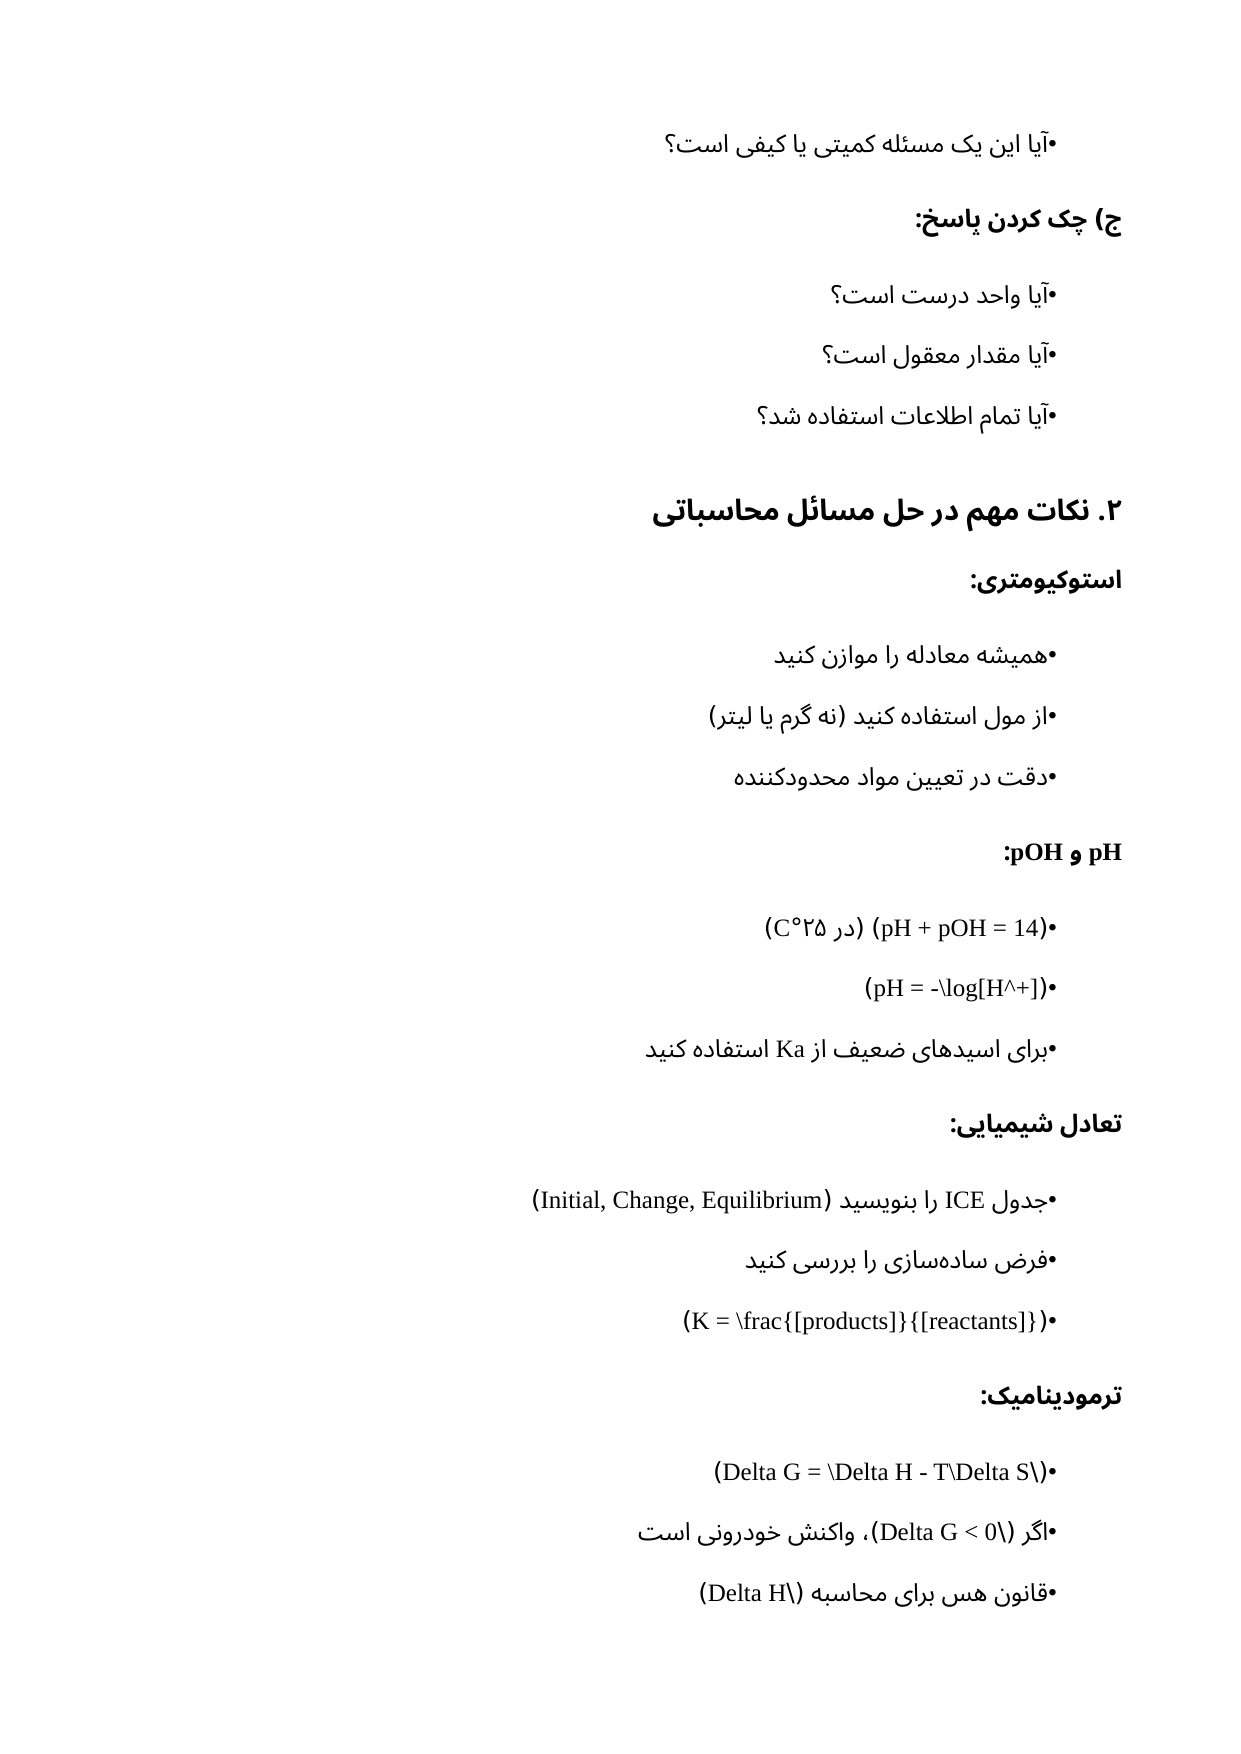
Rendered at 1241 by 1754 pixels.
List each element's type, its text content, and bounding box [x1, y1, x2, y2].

text استوکیومتری: [118, 554, 1122, 607]
list آیا این یک مسئله کمیتی یا کیفی است؟ [118, 118, 1078, 171]
text تعادل شیمیایی: [118, 1098, 1122, 1151]
text ج) چک کردن پاسخ: [118, 193, 1122, 246]
list قانون هس برای محاسبه (\Delta H) [118, 1567, 1078, 1620]
text pH و pOH: [118, 826, 1122, 879]
list (K = \frac{[products]}{[reactants]}) [118, 1295, 1078, 1348]
list (\Delta G = \Delta H - T\Delta S) [118, 1446, 1078, 1498]
list (pH = -\log[H^+]) [118, 962, 1078, 1015]
list اگر (\Delta G < 0)، واکنش خودرونی است [118, 1506, 1078, 1559]
list همیشه معادله را موازن کنید [118, 629, 1078, 682]
list دقت در تعیین مواد محدود‌کننده [118, 751, 1078, 804]
list فرض ساده‌سازی را بررسی کنید [118, 1234, 1078, 1287]
list از مول استفاده کنید (نه گرم یا لیتر) [118, 690, 1078, 743]
subtitle ۲. نکات مهم در حل مسائل محاسباتی [118, 480, 1122, 542]
list آیا تمام اطلاعات استفاده شد؟ [118, 390, 1078, 443]
list برای اسیدهای ضعیف از Ka استفاده کنید [118, 1023, 1078, 1076]
list جدول ICE را بنویسید (Initial, Change, Equilibrium) [118, 1174, 1078, 1226]
text ترمودینامیک: [118, 1370, 1122, 1423]
list آیا واحد درست است؟ [118, 269, 1078, 322]
list آیا مقدار معقول است؟ [118, 329, 1078, 382]
list (pH + pOH = 14) (در ۲۵°C) [118, 902, 1078, 954]
